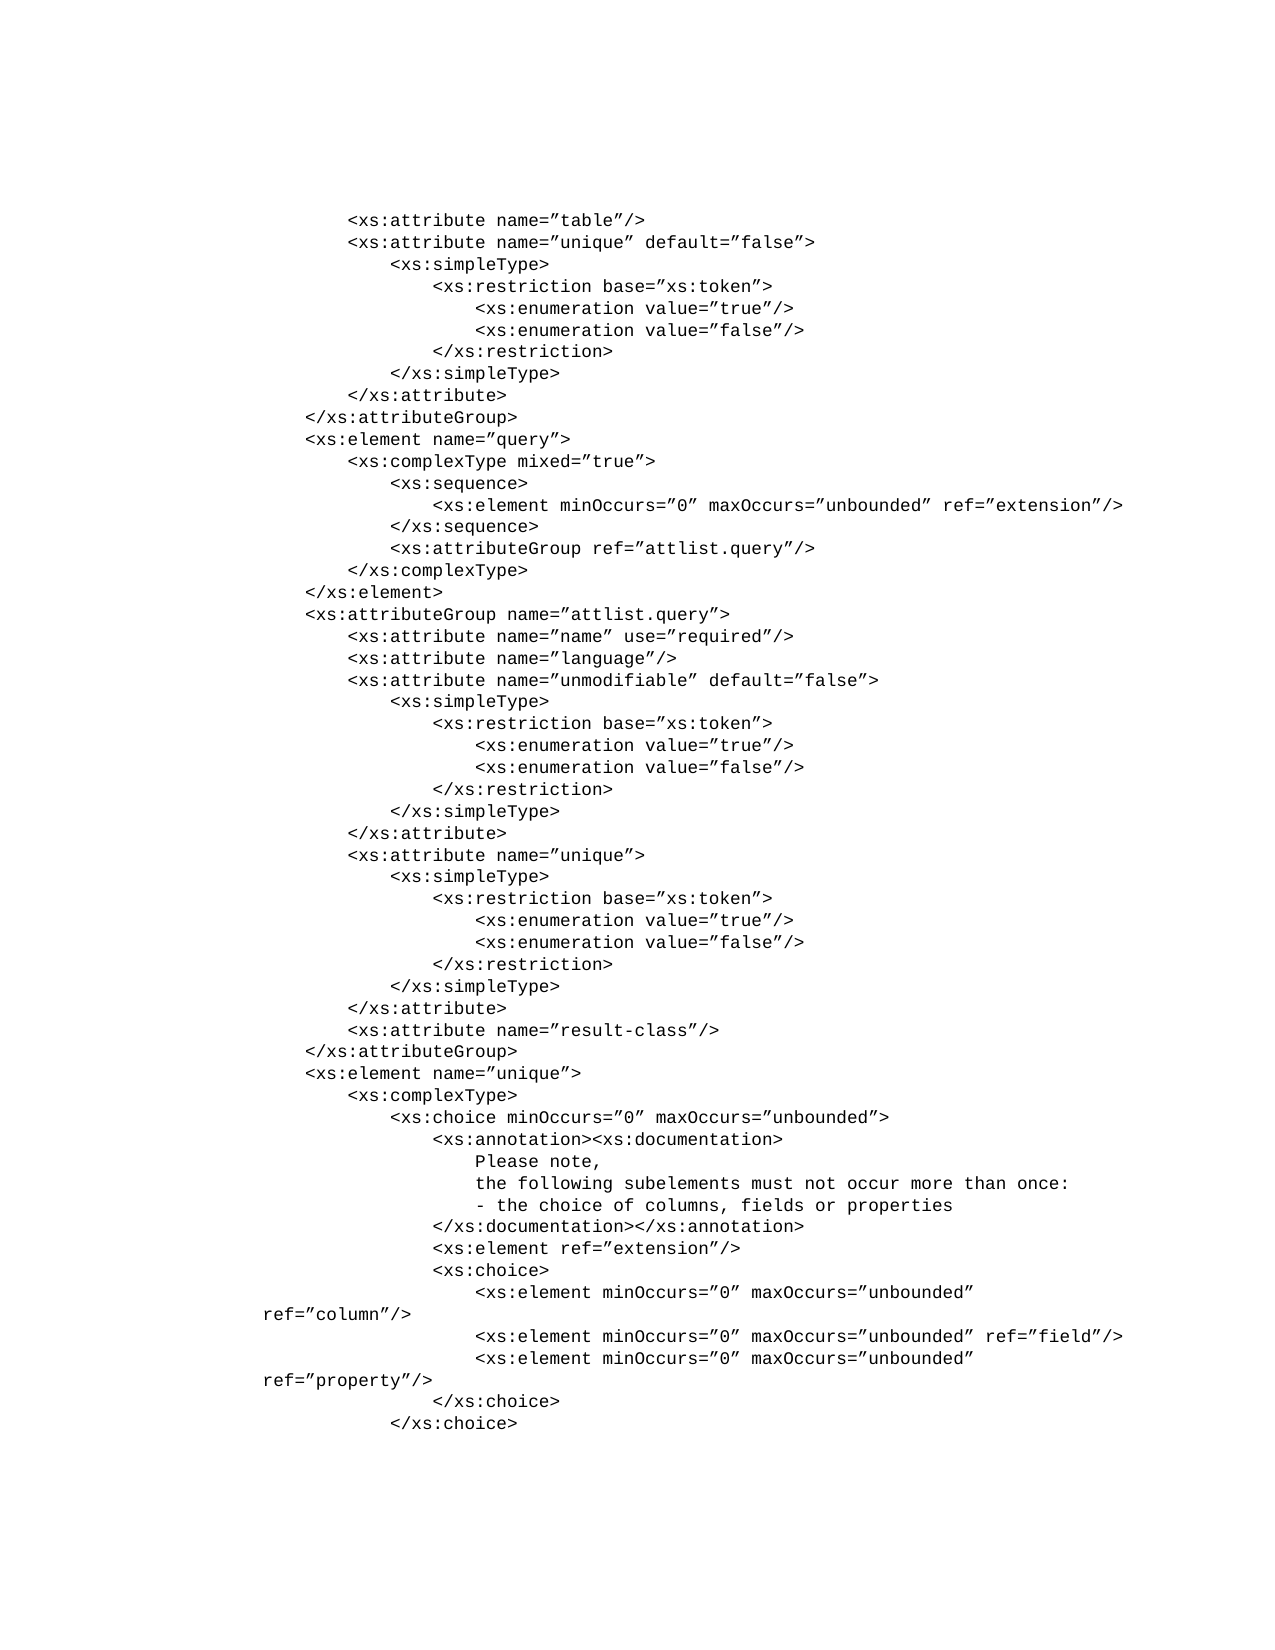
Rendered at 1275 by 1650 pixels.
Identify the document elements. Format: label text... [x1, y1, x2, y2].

text </xs:choice> [262, 1391, 1125, 1413]
text </xs:element> [262, 582, 1125, 604]
text </xs:attributeGroup> [262, 1041, 1125, 1063]
text <xs:choice> [262, 1260, 1125, 1282]
text <xs:attribute name=”table”/> [262, 210, 1125, 232]
text <xs:enumeration value=”false”/> [262, 757, 1125, 779]
text <xs:attributeGroup name=”attlist.query”> [262, 604, 1125, 626]
text <xs:enumeration value=”false”/> [262, 319, 1125, 341]
text </xs:restriction> [262, 954, 1125, 976]
text - the choice of columns, fields or properties [262, 1194, 1125, 1216]
text <xs:element name=”unique”> [262, 1063, 1125, 1085]
text </xs:attribute> [262, 822, 1125, 844]
text <xs:sequence> [262, 472, 1125, 494]
text </xs:restriction> [262, 341, 1125, 363]
text <xs:complexType mixed=”true”> [262, 451, 1125, 472]
text <xs:annotation><xs:documentation> [262, 1129, 1125, 1151]
text Please note, [262, 1151, 1125, 1172]
text <xs:element minOccurs=”0” maxOccurs=”unbounded” ref=”extension”/> [262, 494, 1125, 516]
text <xs:simpleType> [262, 691, 1125, 713]
text <xs:complexType> [262, 1085, 1125, 1107]
text <xs:attribute name=”unique”> [262, 844, 1125, 866]
text <xs:attributeGroup ref=”attlist.query”/> [262, 538, 1125, 560]
text </xs:simpleType> [262, 801, 1125, 822]
text </xs:attribute> [262, 385, 1125, 407]
text <xs:enumeration value=”false”/> [262, 932, 1125, 954]
text <xs:choice minOccurs=”0” maxOccurs=”unbounded”> [262, 1107, 1125, 1129]
text <xs:enumeration value=”true”/> [262, 910, 1125, 932]
text <xs:enumeration value=”true”/> [262, 735, 1125, 757]
text </xs:attributeGroup> [262, 407, 1125, 429]
text </xs:complexType> [262, 560, 1125, 582]
text <xs:enumeration value=”true”/> [262, 297, 1125, 319]
text </xs:sequence> [262, 516, 1125, 538]
text <xs:element minOccurs=”0” maxOccurs=”unbounded” ref=”property”/> [262, 1347, 1125, 1391]
text <xs:attribute name=”unique” default=”false”> [262, 232, 1125, 254]
text </xs:documentation></xs:annotation> [262, 1216, 1125, 1238]
text <xs:attribute name=”result-class”/> [262, 1019, 1125, 1041]
text <xs:element name=”query”> [262, 429, 1125, 451]
text <xs:simpleType> [262, 866, 1125, 888]
text <xs:element ref=”extension”/> [262, 1238, 1125, 1260]
text <xs:attribute name=”language”/> [262, 647, 1125, 669]
text <xs:attribute name=”name” use=”required”/> [262, 626, 1125, 647]
text <xs:element minOccurs=”0” maxOccurs=”unbounded” ref=”field”/> [262, 1326, 1125, 1347]
text </xs:simpleType> [262, 363, 1125, 385]
text the following subelements must not occur more than once: [262, 1172, 1125, 1194]
text </xs:attribute> [262, 997, 1125, 1019]
text <xs:attribute name=”unmodifiable” default=”false”> [262, 669, 1125, 691]
text <xs:restriction base=”xs:token”> [262, 276, 1125, 297]
text <xs:element minOccurs=”0” maxOccurs=”unbounded” ref=”column”/> [262, 1282, 1125, 1326]
text <xs:restriction base=”xs:token”> [262, 888, 1125, 910]
text </xs:simpleType> [262, 976, 1125, 997]
text <xs:simpleType> [262, 254, 1125, 276]
text </xs:restriction> [262, 779, 1125, 801]
text </xs:choice> [262, 1413, 1125, 1435]
text <xs:restriction base=”xs:token”> [262, 713, 1125, 735]
